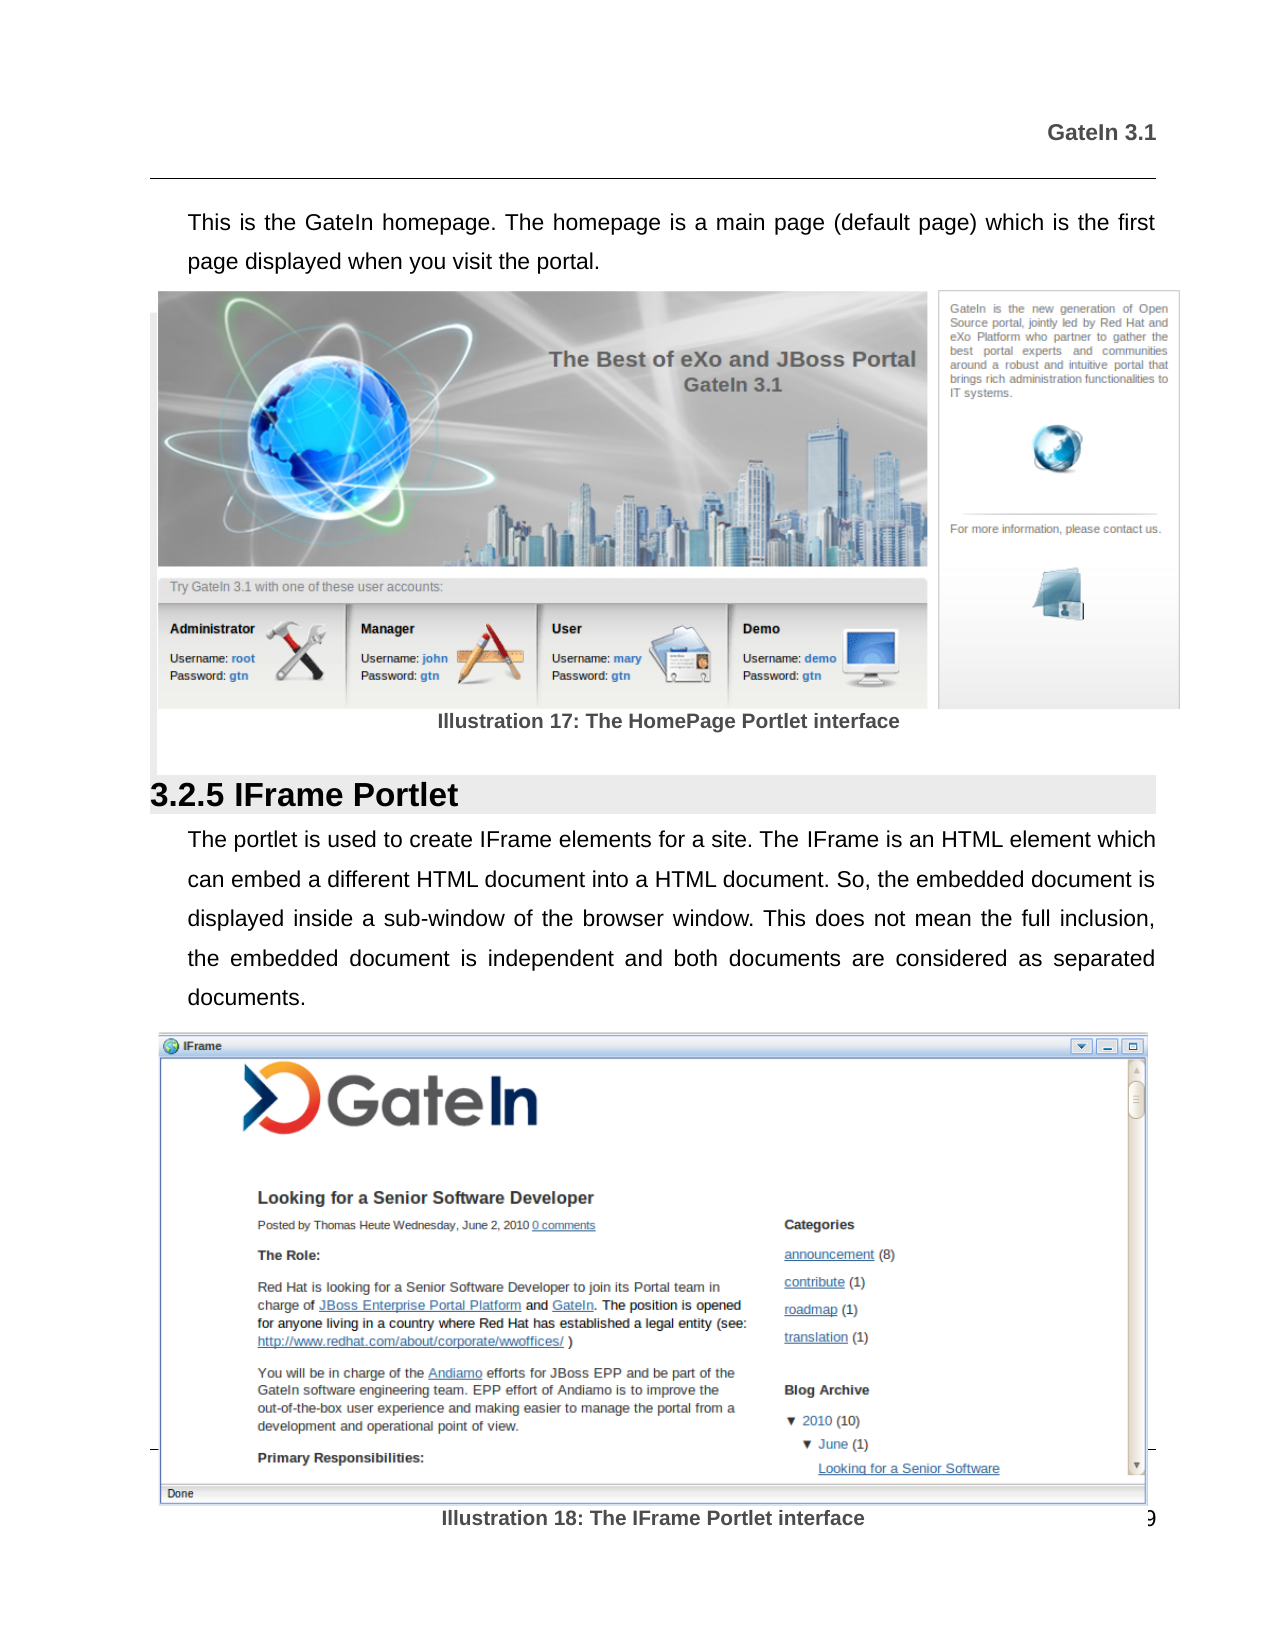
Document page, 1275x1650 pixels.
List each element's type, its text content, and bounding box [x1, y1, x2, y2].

list The portlet is used to create IFrame elements for a site. The IFrame is an HTML element which can embed a different HTML document into a HTML document. So, the embedded document is displayed inside a sub-window of the browser window. This does not mean the full inclusion, the embedded document is independent and both documents are considered as separated documents. [150, 826, 1156, 1011]
picture [158, 1032, 1148, 1506]
subtitle IFrame Portlet [150, 312, 1156, 814]
picture [157, 288, 1181, 709]
list This is the GateIn homepage. The homepage is a main page (default page) which is the first page displayed when you visit the portal. [150, 208, 1156, 274]
list Illustration 17: The HomePage Portlet interface [157, 709, 1181, 733]
list [157, 733, 1181, 775]
list Illustration 18: The IFrame Portlet interface [158, 1506, 1148, 1530]
